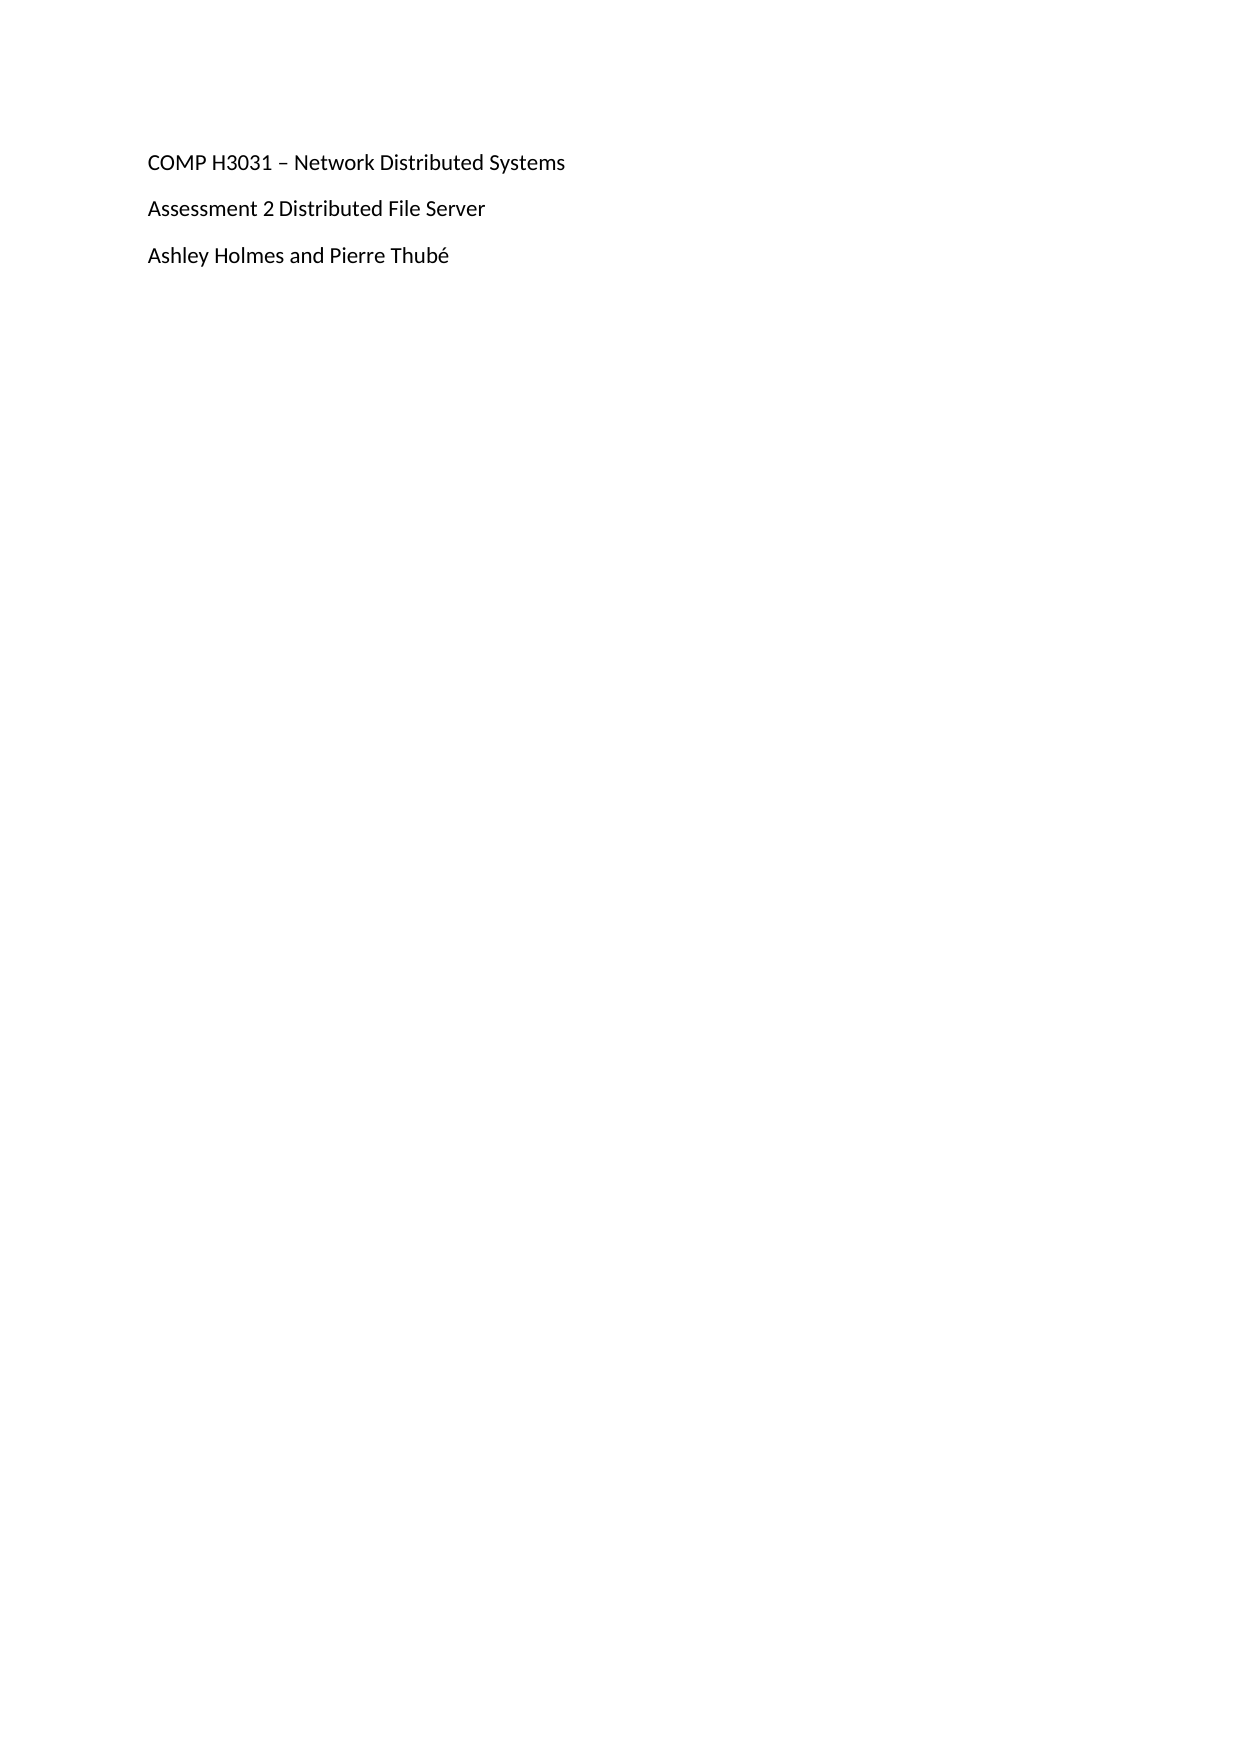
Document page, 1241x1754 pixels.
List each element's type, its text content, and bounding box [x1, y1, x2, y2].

text Ashley Holmes and Pierre Thubé [148, 241, 1093, 269]
text Assessment 2 Distributed File Server [148, 194, 1093, 222]
text COMP H3031 – Network Distributed Systems [148, 148, 1093, 176]
